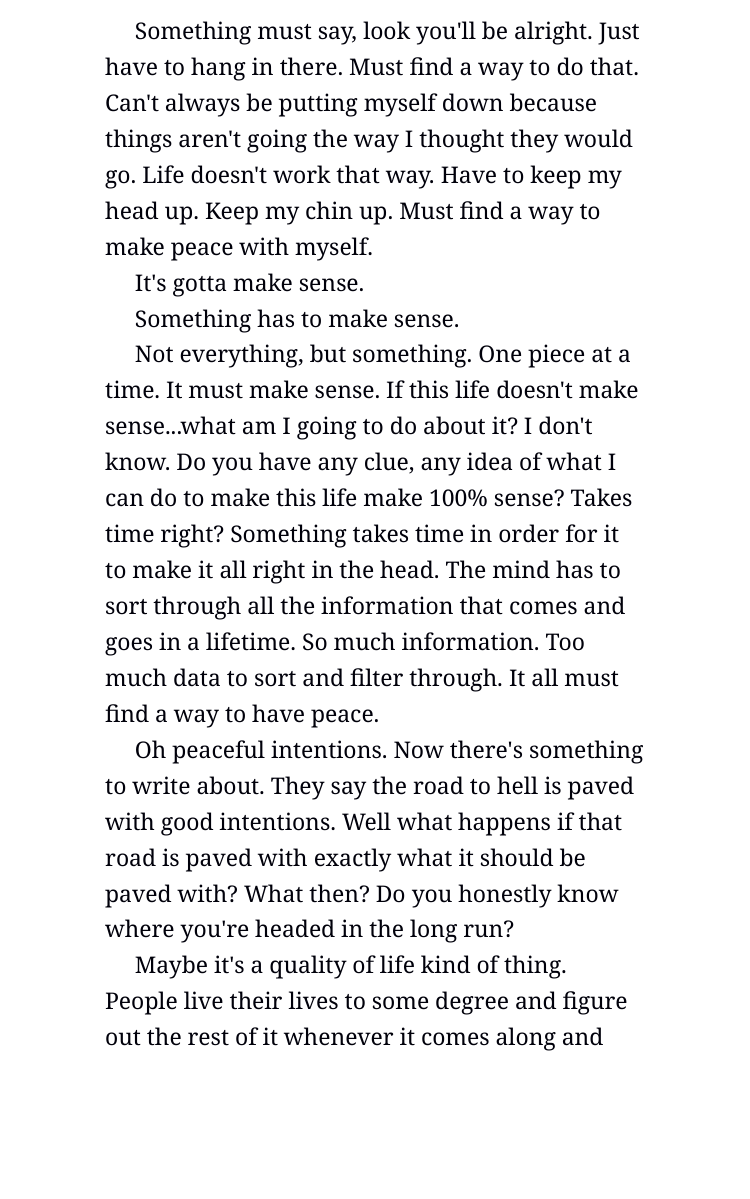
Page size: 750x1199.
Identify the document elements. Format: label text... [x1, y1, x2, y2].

text Something has to make sense. [105, 302, 645, 334]
text Maybe it's a quality of life kind of thing. People live their lives to some degree and figure out the rest of it whenever it comes along and [105, 949, 645, 1052]
text Something must say, look you'll be alright. Just have to hang in there. Must find a way to do that. Can't always be putting myself down because things aren't going the way I thought they would go. Life doesn't work that way. Have to keep my head up. Keep my chin up. Must find a way to make peace with myself. [105, 15, 645, 262]
text Not everything, but something. One piece at a time. It must make sense. If this life doesn't make sense...what am I going to do about it? I don't know. Do you have any clue, any idea of what I can do to make this life make 100% sense? Takes time right? Something takes time in order for it to make it all right in the head. The mind has to sort through all the information that comes and goes in a lifetime. So much information. Too much data to sort and filter through. It all must find a way to have peace. [105, 338, 645, 729]
text Oh peaceful intentions. Now there's something to write about. They say the road to hell is paved with good intentions. Well what happens if that road is paved with exactly what it should be paved with? What then? Do you honestly know where you're headed in the long run? [105, 734, 645, 945]
text It's gotta make sense. [105, 267, 645, 298]
